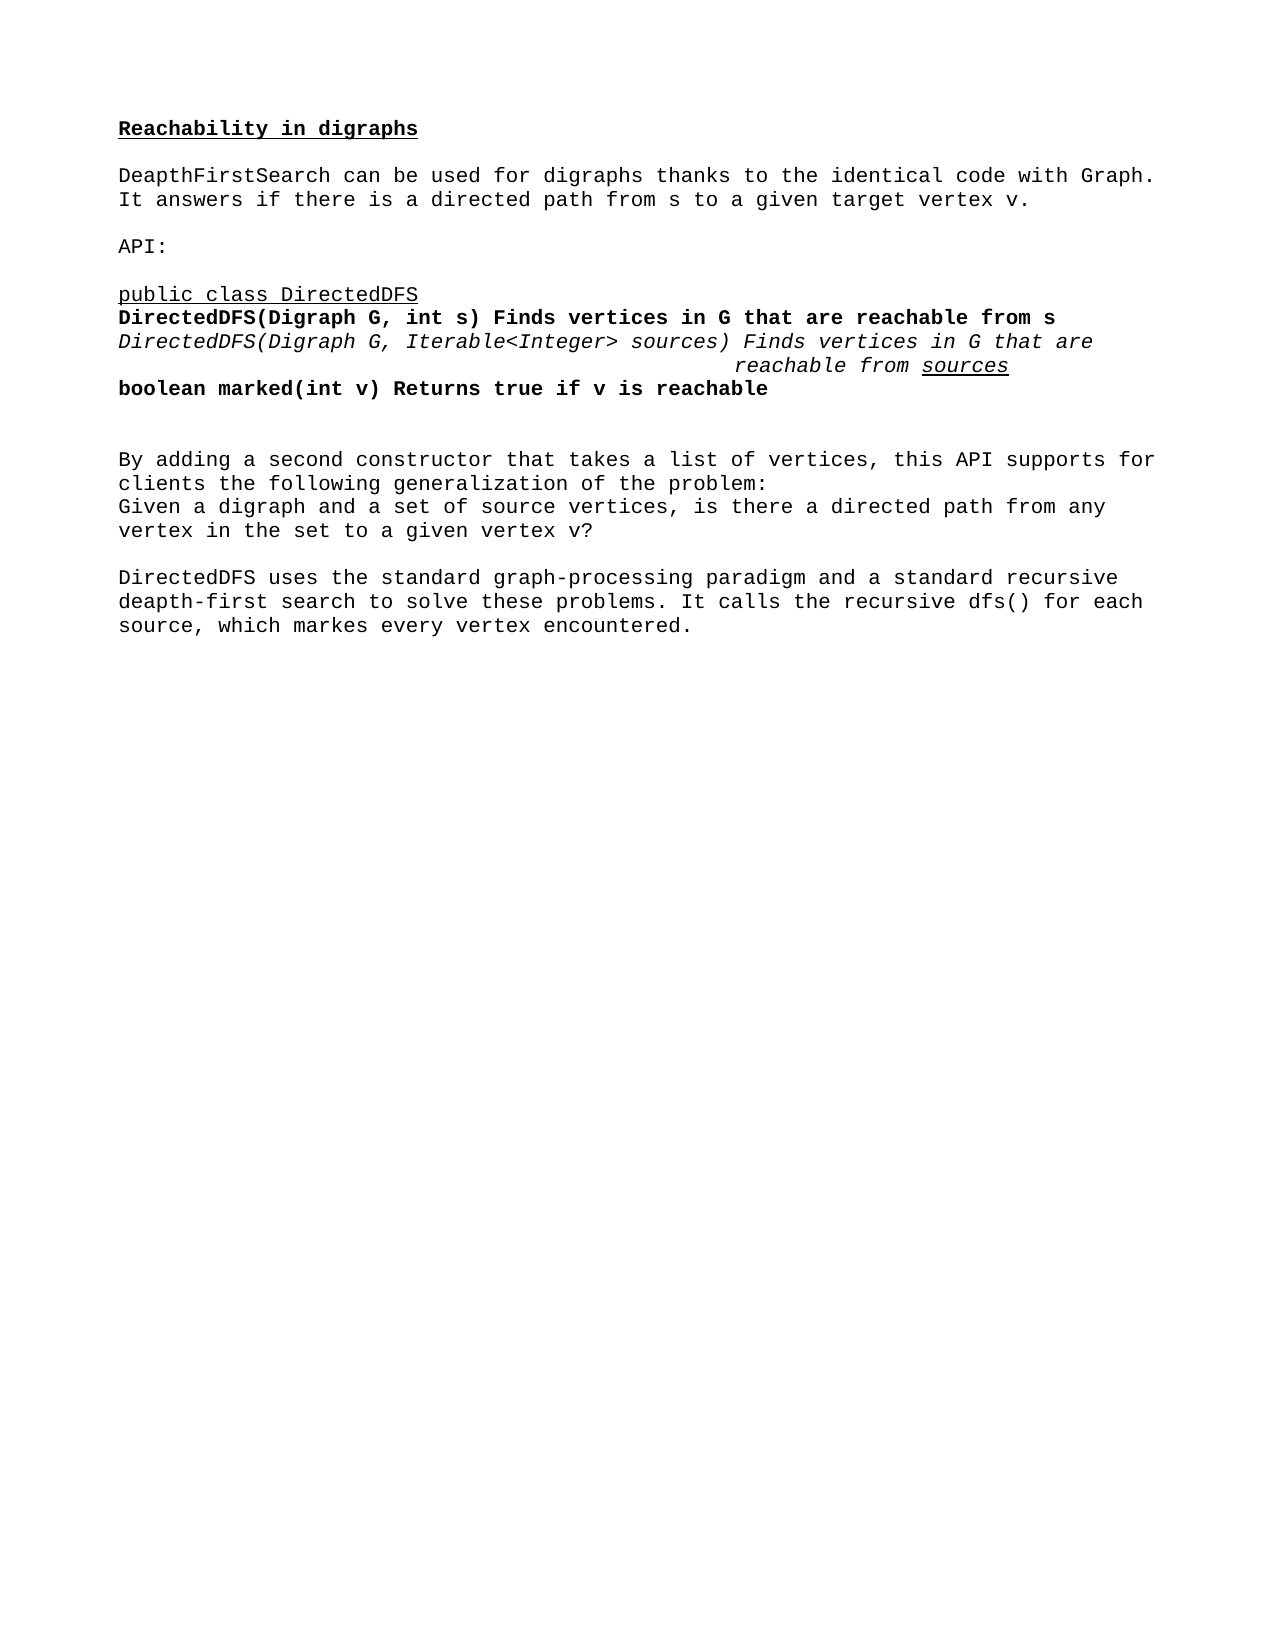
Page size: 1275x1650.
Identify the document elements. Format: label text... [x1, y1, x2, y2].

text boolean marked(int v) Returns true if v is reachable [118, 378, 1157, 402]
text DeapthFirstSearch can be used for digraphs thanks to the identical code with Graph. [118, 165, 1157, 189]
text DirectedDFS(Digraph G, Iterable<Integer> sources) Finds vertices in G that are [118, 331, 1157, 354]
text public class DirectedDFS [118, 284, 1157, 307]
text DirectedDFS uses the standard graph-processing paradigm and a standard recursive deapth-first search to solve these problems. It calls the recursive dfs() for each source, which markes every vertex encountered. [118, 567, 1157, 638]
text By adding a second constructor that takes a list of vertices, this API supports for clients the following generalization of the problem: [118, 449, 1157, 496]
text DirectedDFS(Digraph G, int s) Finds vertices in G that are reachable from s [118, 307, 1157, 331]
text Given a digraph and a set of source vertices, is there a directed path from any vertex in the set to a given vertex v? [118, 496, 1157, 544]
text Reachability in digraphs [118, 118, 1157, 142]
text API: [118, 236, 1157, 260]
text reachable from sources [118, 354, 1157, 378]
text It answers if there is a directed path from s to a given target vertex v. [118, 189, 1157, 213]
